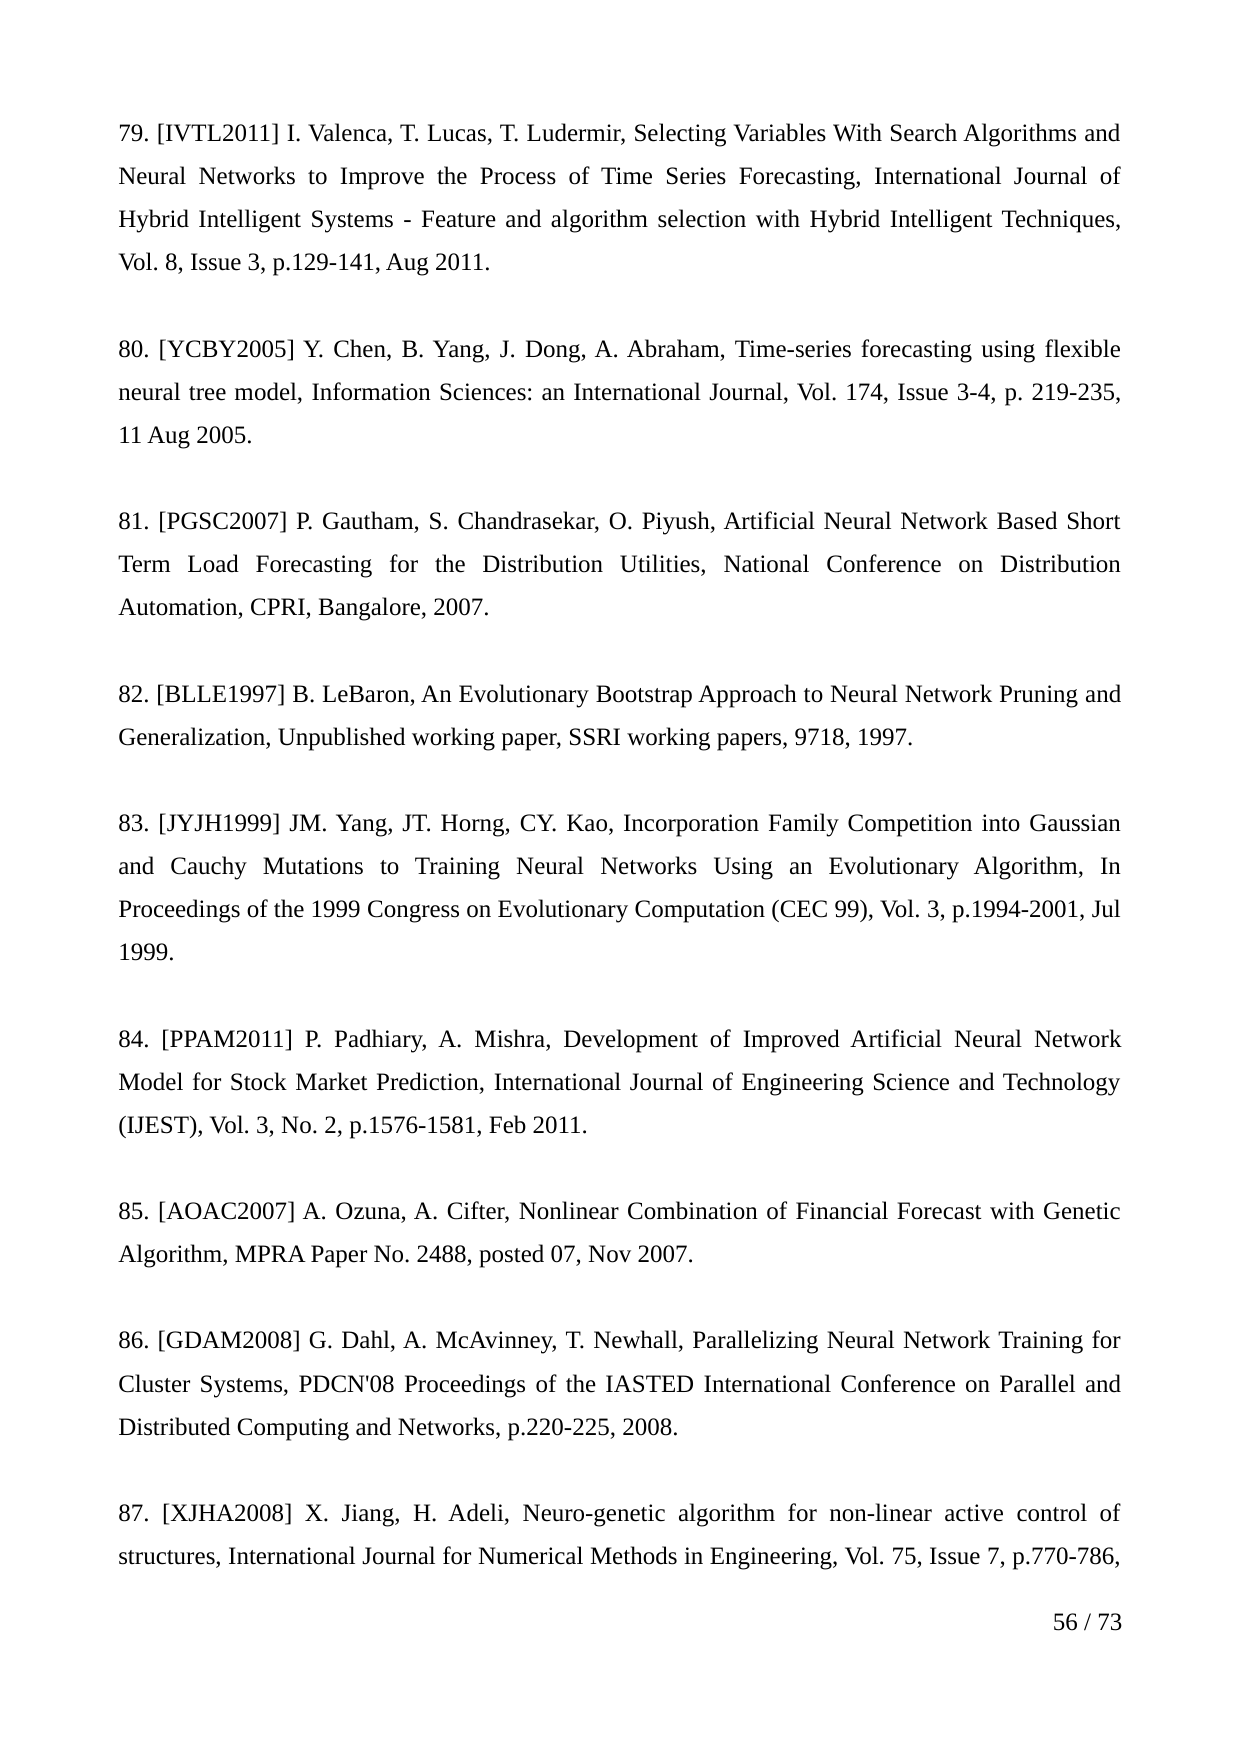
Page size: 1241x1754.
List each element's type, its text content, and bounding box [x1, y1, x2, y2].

text 87. [XJHA2008] X. Jiang, H. Adeli, Neuro-genetic algorithm for non-linear active control of structures, International Journal for Numerical Methods in Engineering, Vol. 75, Issue 7, p.770-786, [118, 1498, 1122, 1570]
text 86. [GDAM2008] G. Dahl, A. McAvinney, T. Newhall, Parallelizing Neural Network Training for Cluster Systems, PDCN'08 Proceedings of the IASTED International Conference on Parallel and Distributed Computing and Networks, p.220-225, 2008. [118, 1326, 1122, 1441]
text 80. [YCBY2005] Y. Chen, B. Yang, J. Dong, A. Abraham, Time-series forecasting using flexible neural tree model, Information Sciences: an International Journal, Vol. 174, Issue 3-4, p. 219-235, 11 Aug 2005. [118, 334, 1122, 449]
text 83. [JYJH1999] JM. Yang, JT. Horng, CY. Kao, Incorporation Family Competition into Gaussian and Cauchy Mutations to Training Neural Networks Using an Evolutionary Algorithm, In Proceedings of the 1999 Congress on Evolutionary Computation (CEC 99), Vol. 3, p.1994-2001, Jul 1999. [118, 808, 1122, 966]
text 84. [PPAM2011] P. Padhiary, A. Mishra, Development of Improved Artificial Neural Network Model for Stock Market Prediction, International Journal of Engineering Science and Technology (IJEST), Vol. 3, No. 2, p.1576-1581, Feb 2011. [118, 1024, 1122, 1139]
text 79. [IVTL2011] I. Valenca, T. Lucas, T. Ludermir, Selecting Variables With Search Algorithms and Neural Networks to Improve the Process of Time Series Forecasting, International Journal of Hybrid Intelligent Systems - Feature and algorithm selection with Hybrid Intelligent Techniques, Vol. 8, Issue 3, p.129-141, Aug 2011. [118, 118, 1122, 276]
text 85. [AOAC2007] A. Ozuna, A. Cifter, Nonlinear Combination of Financial Forecast with Genetic Algorithm, MPRA Paper No. 2488, posted 07, Nov 2007. [118, 1196, 1122, 1268]
text 81. [PGSC2007] P. Gautham, S. Chandrasekar, O. Piyush, Artificial Neural Network Based Short Term Load Forecasting for the Distribution Utilities, National Conference on Distribution Automation, CPRI, Bangalore, 2007. [118, 506, 1122, 621]
text 82. [BLLE1997] B. LeBaron, An Evolutionary Bootstrap Approach to Neural Network Pruning and Generalization, Unpublished working paper, SSRI working papers, 9718, 1997. [118, 679, 1122, 751]
